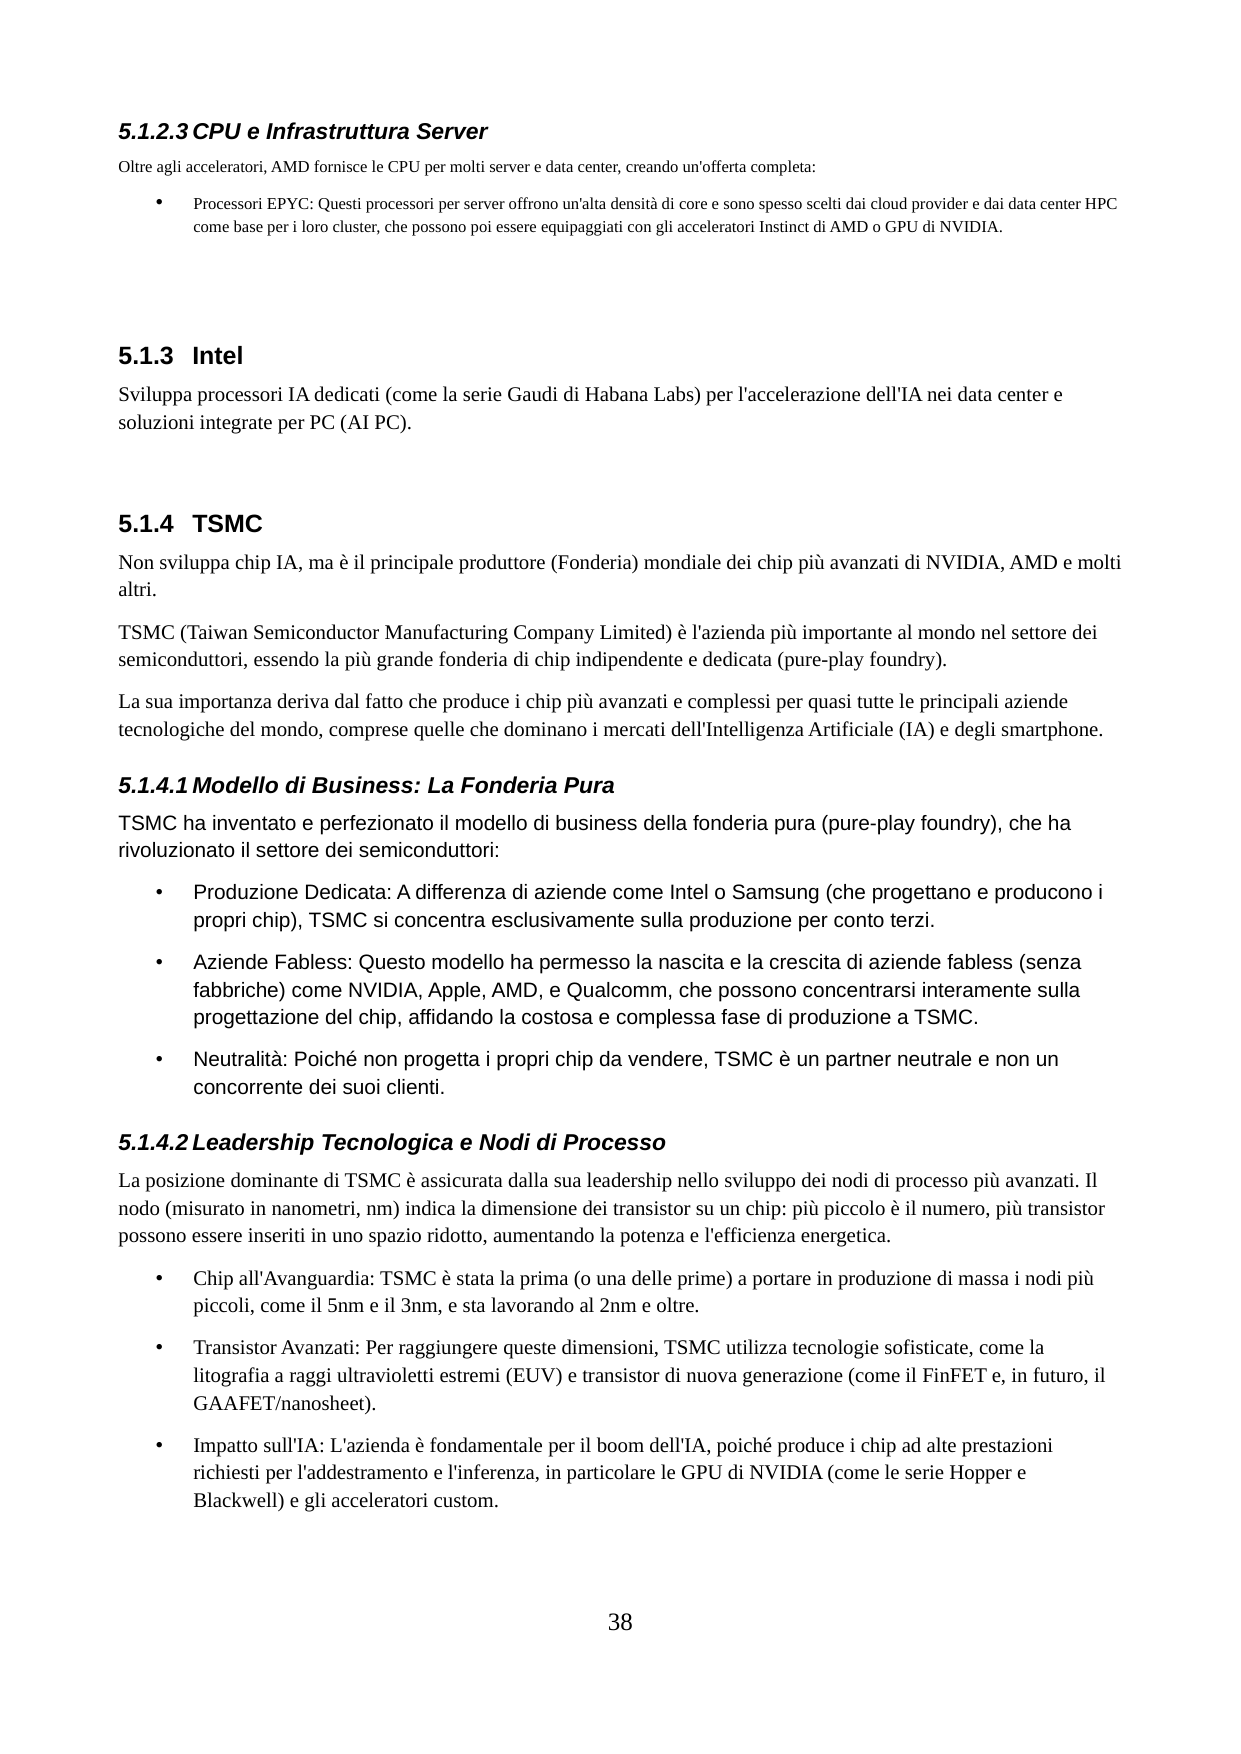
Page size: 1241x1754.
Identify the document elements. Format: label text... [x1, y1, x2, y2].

list Aziende Fabless: Questo modello ha permesso la nascita e la crescita di aziende fabless (senza fabbriche) come NVIDIA, Apple, AMD, e Qualcomm, che possono concentrarsi interamente sulla progettazione del chip, affidando la costosa e complessa fase di produzione a TSMC. [156, 950, 1122, 1029]
text La sua importanza deriva dal fatto che produce i chip più avanzati e complessi per quasi tutte le principali aziende tecnologiche del mondo, comprese quelle che dominano i mercati dell'Intelligenza Artificiale (IA) e degli smartphone. [118, 689, 1122, 741]
list Transistor Avanzati: Per raggiungere queste dimensioni, TSMC utilizza tecnologie sofisticate, come la litografia a raggi ultravioletti estremi (EUV) e transistor di nuova generazione (come il FinFET e, in futuro, il GAAFET/nanosheet). [156, 1335, 1122, 1414]
text TSMC (Taiwan Semiconductor Manufacturing Company Limited) è l'azienda più importante al mondo nel settore dei semiconduttori, essendo la più grande fonderia di chip indipendente e dedicata (pure-play foundry). [118, 619, 1122, 671]
list Impatto sull'IA: L'azienda è fondamentale per il boom dell'IA, poiché produce i chip ad alte prestazioni richiesti per l'addestramento e l'inferenza, in particolare le GPU di NVIDIA (come le serie Hopper e Blackwell) e gli acceleratori custom. [156, 1433, 1122, 1512]
list Processori EPYC: Questi processori per server offrono un'alta densità di core e sono spesso scelti dai cloud provider e dai data center HPC come base per i loro cluster, che possono poi essere equipaggiati con gli acceleratori Instinct di AMD o GPU di NVIDIA. [156, 193, 1122, 236]
text Non sviluppa chip IA, ma è il principale produttore (Fonderia) mondiale dei chip più avanzati di NVIDIA, AMD e molti altri. [118, 550, 1122, 601]
list Chip all'Avanguardia: TSMC è stata la prima (o una delle prime) a portare in produzione di massa i nodi più piccoli, come il 5nm e il 3nm, e sta lavorando al 2nm e oltre. [156, 1265, 1122, 1317]
text TSMC ha inventato e perfezionato il modello di business della fonderia pura (pure-play foundry), che ha rivoluzionato il settore dei semiconduttori: [118, 811, 1122, 862]
subtitle TSMC [118, 508, 1122, 537]
list Neutralità: Poiché non progetta i propri chip da vendere, TSMC è un partner neutrale e non un concorrente dei suoi clienti. [156, 1047, 1122, 1098]
text Oltre agli acceleratori, AMD fornisce le CPU per molti server e data center, creando un'offerta completa: [118, 157, 1122, 176]
subtitle Leadership Tecnologica e Nodi di Processo [118, 1129, 1122, 1156]
text Sviluppa processori IA dedicati (come la serie Gaudi di Habana Labs) per l'accelerazione dell'IA nei data center e soluzioni integrate per PC (AI PC). [118, 382, 1122, 434]
subtitle CPU e Infrastruttura Server [118, 118, 1122, 144]
subtitle Intel [118, 341, 1122, 369]
text La posizione dominante di TSMC è assicurata dalla sua leadership nello sviluppo dei nodi di processo più avanzati. Il nodo (misurato in nanometri, nm) indica la dimensione dei transistor su un chip: più piccolo è il numero, più transistor possono essere inseriti in uno spazio ridotto, aumentando la potenza e l'efficienza energetica. [118, 1168, 1122, 1247]
list Produzione Dedicata: A differenza di aziende come Intel o Samsung (che progettano e producono i propri chip), TSMC si concentra esclusivamente sulla produzione per conto terzi. [156, 880, 1122, 932]
subtitle Modello di Business: La Fonderia Pura [118, 772, 1122, 798]
